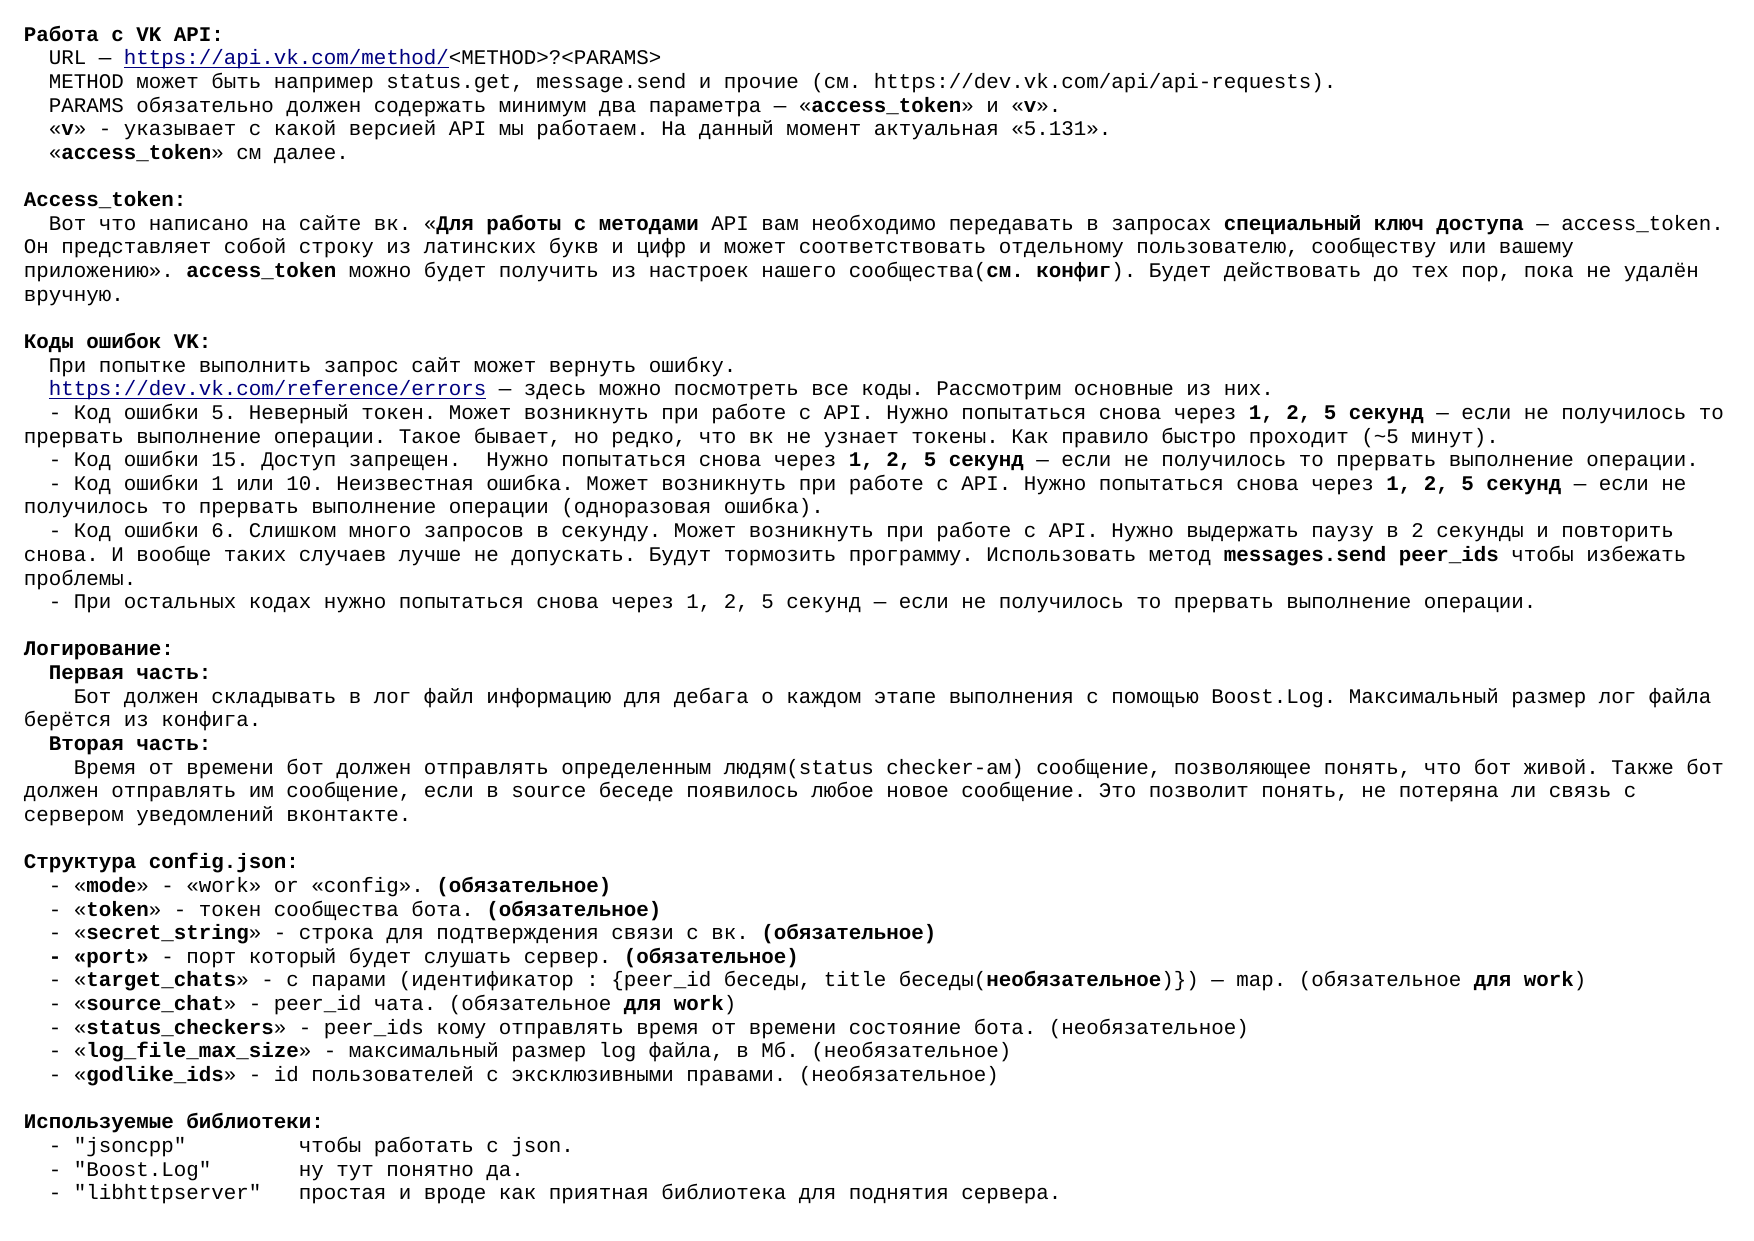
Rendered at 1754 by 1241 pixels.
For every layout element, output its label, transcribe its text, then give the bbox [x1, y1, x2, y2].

text - «log_file_max_size» - максимальный размер log файла, в Мб. (необязательное) [24, 1040, 1730, 1064]
text - «mode» - «work» or «config». (обязательное) [24, 875, 1730, 898]
text PARAMS обязательно должен содержать минимум два параметра — «access_token» и «v». [24, 94, 1730, 118]
text Вторая часть: [24, 733, 1730, 757]
text Структура config.json: [24, 851, 1730, 875]
text - «token» - токен сообщества бота. (обязательное) [24, 898, 1730, 922]
text - "jsoncpp" чтобы работать с json. [24, 1135, 1730, 1159]
text Логирование: [24, 638, 1730, 662]
text - Код ошибки 5. Неверный токен. Может возникнуть при работе с API. Нужно попытаться снова через 1, 2, 5 секунд — если не получилось то прервать выполнение операции. Такое бывает, но редко, что вк не узнает токены. Как правило быстро проходит (~5 минут). [24, 402, 1730, 449]
text - «secret_string» - строка для подтверждения связи с вк. (обязательное) [24, 922, 1730, 946]
text - «port» - порт который будет слушать сервер. (обязательное) [24, 946, 1730, 969]
text Используемые библиотеки: [24, 1111, 1730, 1135]
text https://dev.vk.com/reference/errors — здесь можно посмотреть все коды. Рассмотрим основные из них. [24, 378, 1730, 402]
text - «godlike_ids» - id пользователей с эксклюзивными правами. (необязательное) [24, 1064, 1730, 1088]
text «access_token» см далее. [24, 142, 1730, 166]
text - «source_chat» - peer_id чата. (обязательное для work) [24, 993, 1730, 1017]
text Работа с VK API: [24, 24, 1730, 47]
text - «status_checkers» - peer_ids кому отправлять время от времени состояние бота. (необязательное) [24, 1017, 1730, 1040]
text При попытке выполнить запрос сайт может вернуть ошибку. [24, 355, 1730, 378]
text Access_token: [24, 189, 1730, 213]
text - Код ошибки 15. Доступ запрещен. Нужно попытаться снова через 1, 2, 5 секунд — если не получилось то прервать выполнение операции. [24, 449, 1730, 473]
text Первая часть: [24, 662, 1730, 686]
text - При остальных кодах нужно попытаться снова через 1, 2, 5 секунд — если не получилось то прервать выполнение операции. [24, 591, 1730, 615]
text METHOD может быть например status.get, message.send и прочие (см. https://dev.vk.com/api/api-requests). [24, 71, 1730, 94]
text - Код ошибки 1 или 10. Неизвестная ошибка. Может возникнуть при работе с API. Нужно попытаться снова через 1, 2, 5 секунд — если не получилось то прервать выполнение операции (одноразовая ошибка). [24, 473, 1730, 520]
text «v» - указывает с какой версией API мы работаем. На данный момент актуальная «5.131». [24, 118, 1730, 142]
text Время от времени бот должен отправлять определенным людям(status checker-ам) сообщение, позволяющее понять, что бот живой. Также бот должен отправлять им сообщение, если в source беседе появилось любое новое сообщение. Это позволит понять, не потеряна ли связь с сервером уведомлений вконтакте. [24, 757, 1730, 828]
text - "Boost.Log" ну тут понятно да. [24, 1159, 1730, 1182]
text Вот что написано на сайте вк. «Для работы с методами API вам необходимо передавать в запросах специальный ключ доступа — access_token. Он представляет собой строку из латинских букв и цифр и может соответствовать отдельному пользователю, сообществу или вашему приложению». access_token можно будет получить из настроек нашего сообщества(см. конфиг). Будет действовать до тех пор, пока не удалён вручную. [24, 213, 1730, 307]
text URL — https://api.vk.com/method/<METHOD>?<PARAMS> [24, 47, 1730, 71]
text - "libhttpserver" простая и вроде как приятная библиотека для поднятия сервера. [24, 1182, 1730, 1206]
text - Код ошибки 6. Слишком много запросов в секунду. Может возникнуть при работе с API. Нужно выдержать паузу в 2 секунды и повторить снова. И вообще таких случаев лучше не допускать. Будут тормозить программу. Использовать метод messages.send peer_ids чтобы избежать проблемы. [24, 520, 1730, 591]
text Бот должен складывать в лог файл информацию для дебага о каждом этапе выполнения с помощью Boost.Log. Максимальный размер лог файла берётся из конфига. [24, 686, 1730, 733]
text Коды ошибок VK: [24, 331, 1730, 355]
text - «target_chats» - с парами (идентификатор : {peer_id беседы, title беседы(необязательное)}) — map. (обязательное для work) [24, 969, 1730, 993]
